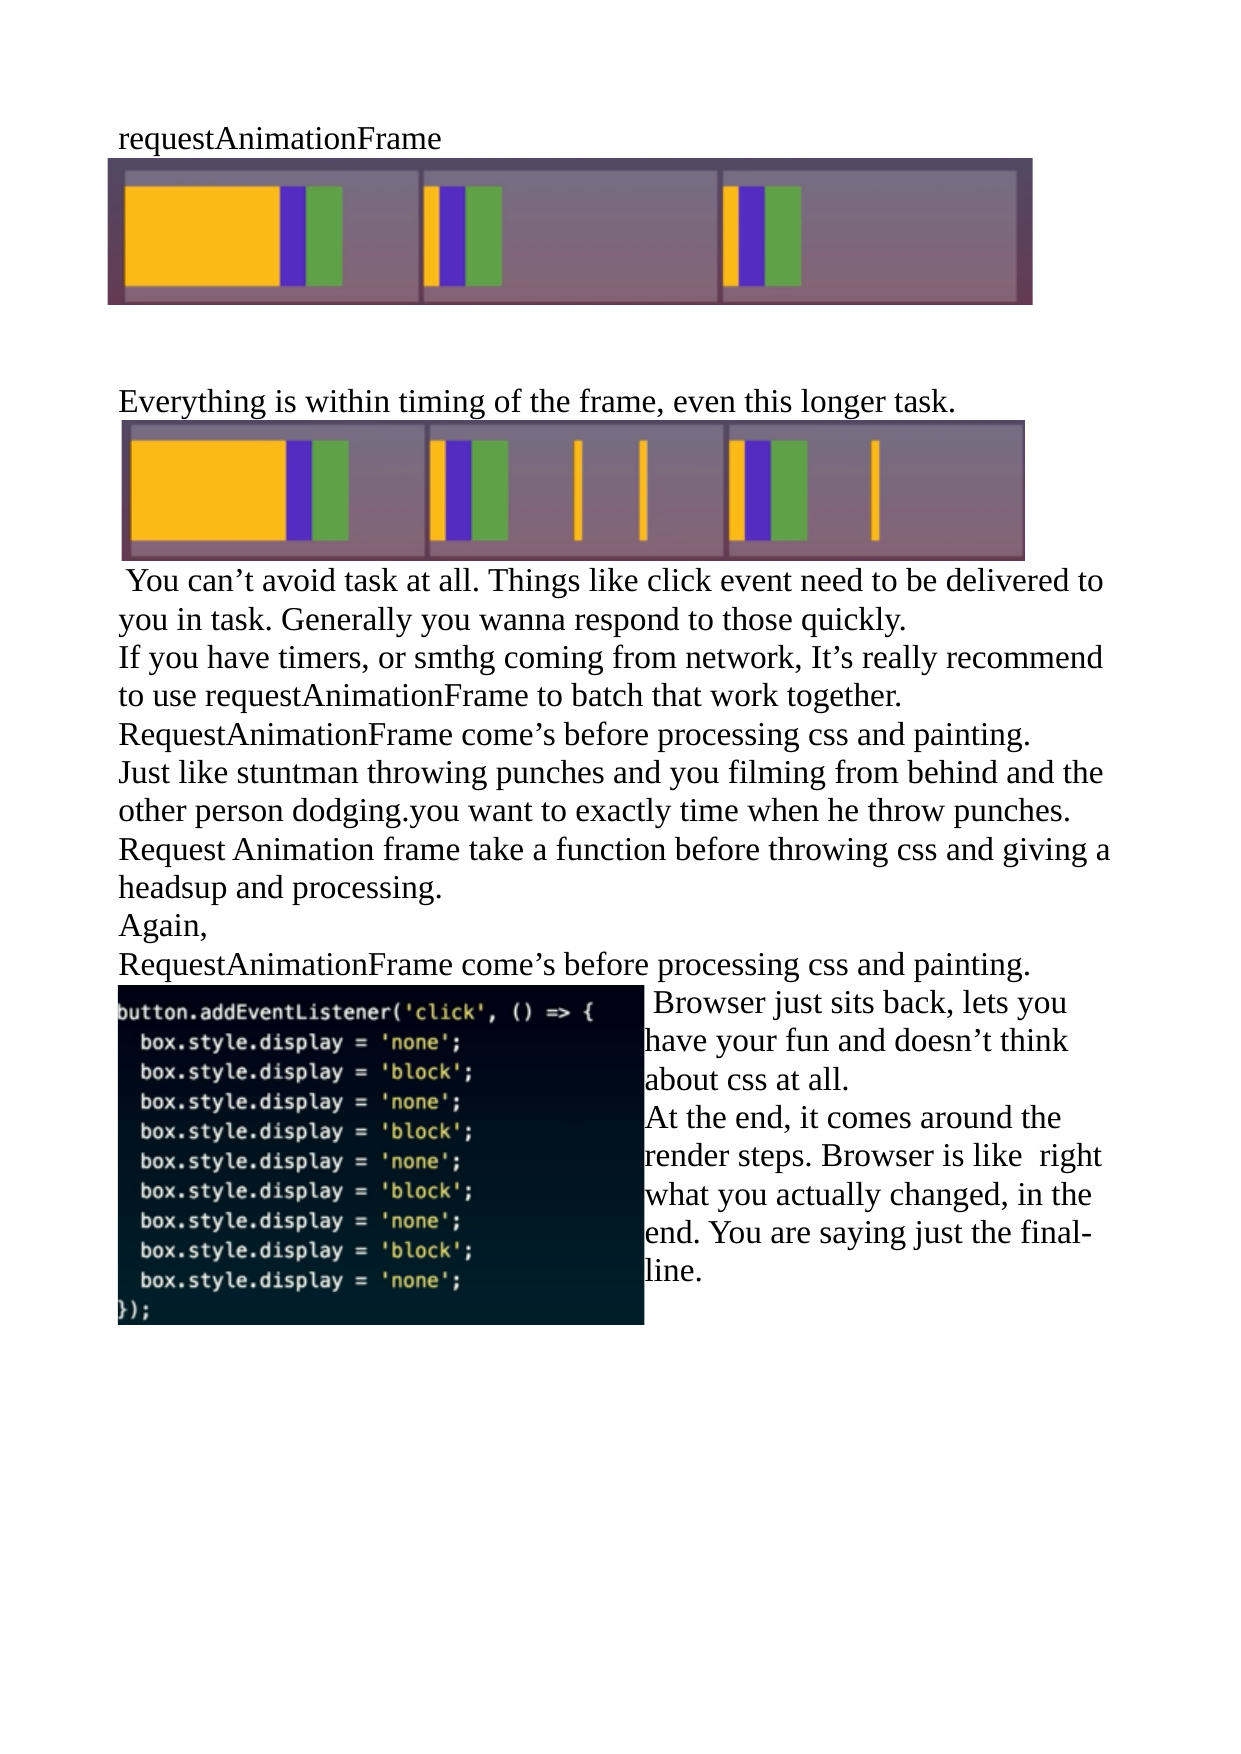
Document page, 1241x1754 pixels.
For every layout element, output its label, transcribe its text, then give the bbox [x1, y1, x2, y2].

picture [107, 158, 1033, 305]
text Again, [118, 906, 1122, 944]
picture [121, 420, 1025, 561]
text If you have timers, or smthg coming from network, It’s really recommend to use requestAnimationFrame to batch that work together. [118, 637, 1122, 714]
text You can’t avoid task at all. Things like click event need to be delivered to you in task. Generally you wanna respond to those quickly. [118, 420, 1122, 637]
text At the end, it comes around the render steps. Browser is like right what you actually changed, in the end. You are saying just the final-line. [645, 1097, 1122, 1289]
text RequestAnimationFrame come’s before processing css and painting. [118, 944, 1122, 982]
picture [117, 985, 645, 1325]
text requestAnimationFrame [118, 118, 1122, 156]
text Browser just sits back, lets you have your fun and doesn’t think about css at all. [118, 982, 1122, 1097]
text Just like stuntman throwing punches and you filming from behind and the other person dodging.you want to exactly time when he throw punches. [118, 752, 1122, 829]
text RequestAnimationFrame come’s before processing css and painting. [118, 714, 1122, 752]
text Everything is within timing of the frame, even this longer task. [118, 382, 1122, 420]
text Request Animation frame take a function before throwing css and giving a headsup and processing. [118, 829, 1122, 906]
